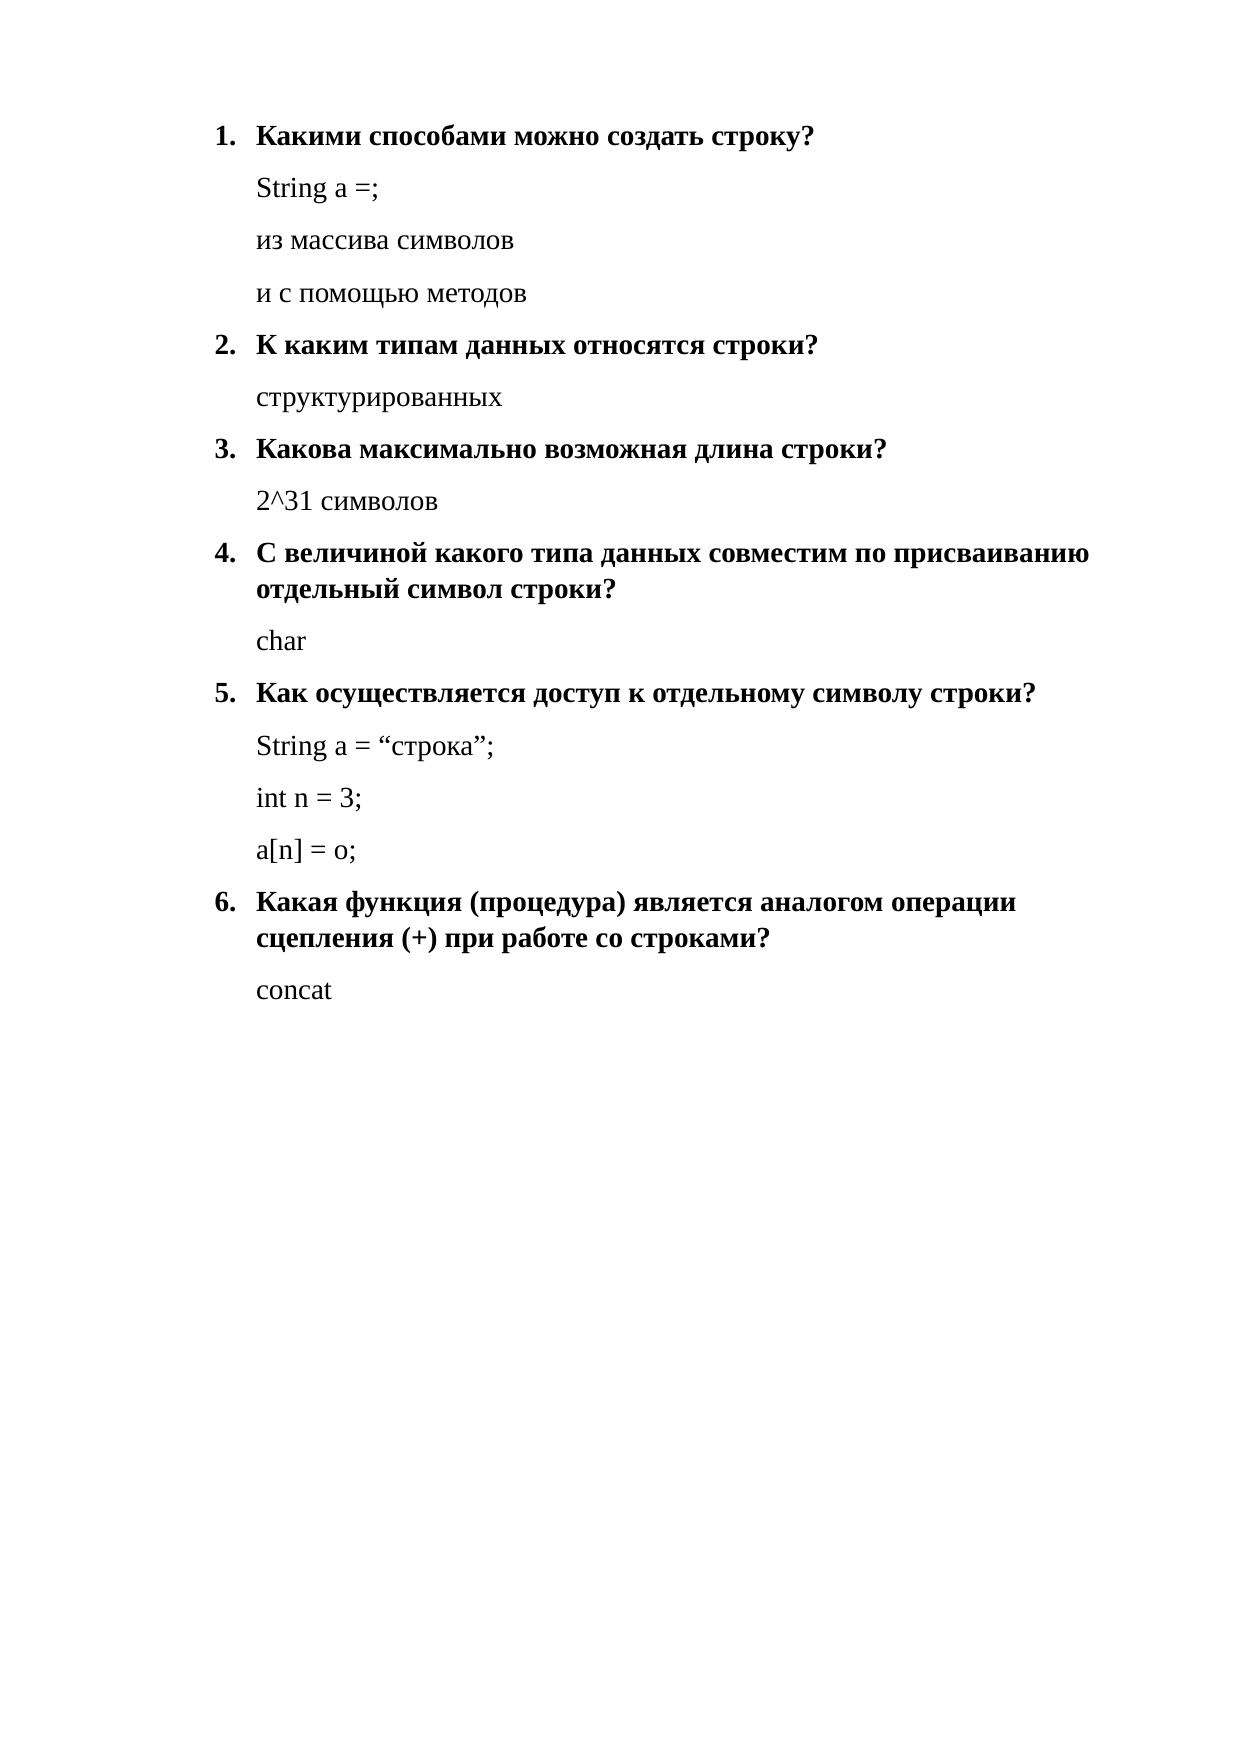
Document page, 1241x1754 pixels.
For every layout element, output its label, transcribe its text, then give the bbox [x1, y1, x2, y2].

list 2^31 символов [214, 483, 1152, 517]
list Как осуществляется доступ к отдельному символу строки? [214, 676, 1152, 709]
list int n = 3; [214, 780, 1152, 813]
list a[n] = o; [214, 832, 1152, 866]
list из массива символов [214, 222, 1152, 256]
list Какая функция (процедура) является аналогом операции сцепления (+) при работе со строками? [214, 884, 1152, 953]
list char [214, 623, 1152, 657]
list С величиной какого типа данных совместим по присваиванию отдельный символ строки? [214, 536, 1152, 605]
list и с помощью методов [214, 275, 1152, 308]
list String a =; [214, 170, 1152, 204]
list Какими способами можно создать строку? [214, 118, 1152, 152]
list String a = “строка”; [214, 728, 1152, 761]
list структурированных [214, 379, 1152, 413]
list К каким типам данных относятся строки? [214, 327, 1152, 360]
list Какова максимально возможная длина строки? [214, 431, 1152, 465]
list concat [214, 972, 1152, 1006]
